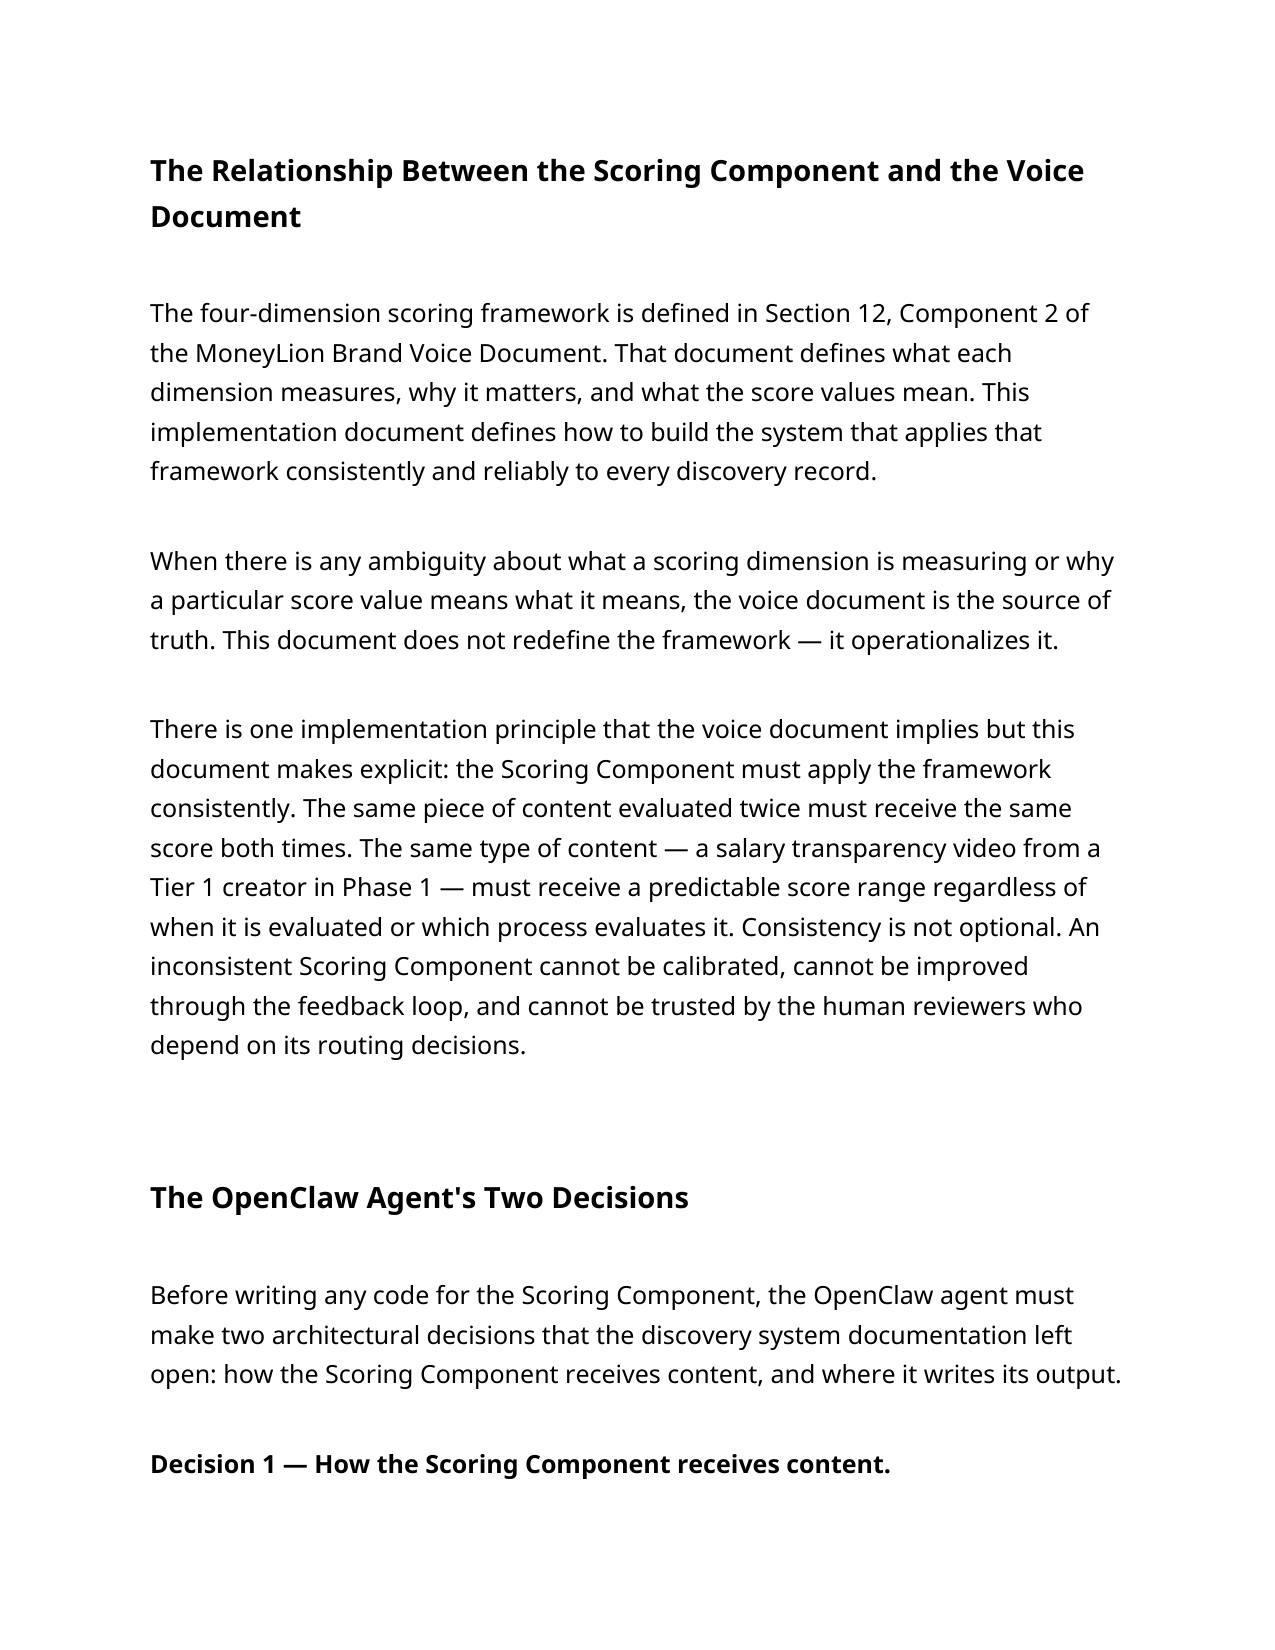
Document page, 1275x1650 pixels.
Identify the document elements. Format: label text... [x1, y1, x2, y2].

text Before writing any code for the Scoring Component, the OpenClaw agent must make two architectural decisions that the discovery system documentation left open: how the Scoring Component receives content, and where it writes its output. [150, 1278, 1125, 1391]
text When there is any ambiguity about what a scoring dimension is measuring or why a particular score value means what it means, the voice document is the source of truth. This document does not redefine the framework — it operationalizes it. [150, 543, 1125, 657]
subtitle The Relationship Between the Scoring Component and the Voice Document [150, 150, 1125, 236]
text There is one implementation principle that the voice document implies but this document makes explicit: the Scoring Component must apply the framework consistently. The same piece of content evaluated twice must receive the same score both times. The same type of content — a salary transparency video from a Tier 1 creator in Phase 1 — must receive a predictable score range regardless of when it is evaluated or which process evaluates it. Consistency is not optional. An inconsistent Scoring Component cannot be calibrated, cannot be improved through the feedback loop, and cannot be trusted by the human reviewers who depend on its routing decisions. [150, 712, 1125, 1062]
text The four-dimension scoring framework is defined in Section 12, Component 2 of the MoneyLion Brand Voice Document. That document defines what each dimension measures, why it matters, and what the score values mean. This implementation document defines how to build the system that applies that framework consistently and reliably to every discovery record. [150, 296, 1125, 488]
text Decision 1 — How the Scoring Component receives content. [150, 1446, 1125, 1480]
subtitle The OpenClaw Agent's Two Decisions [150, 1178, 1125, 1217]
